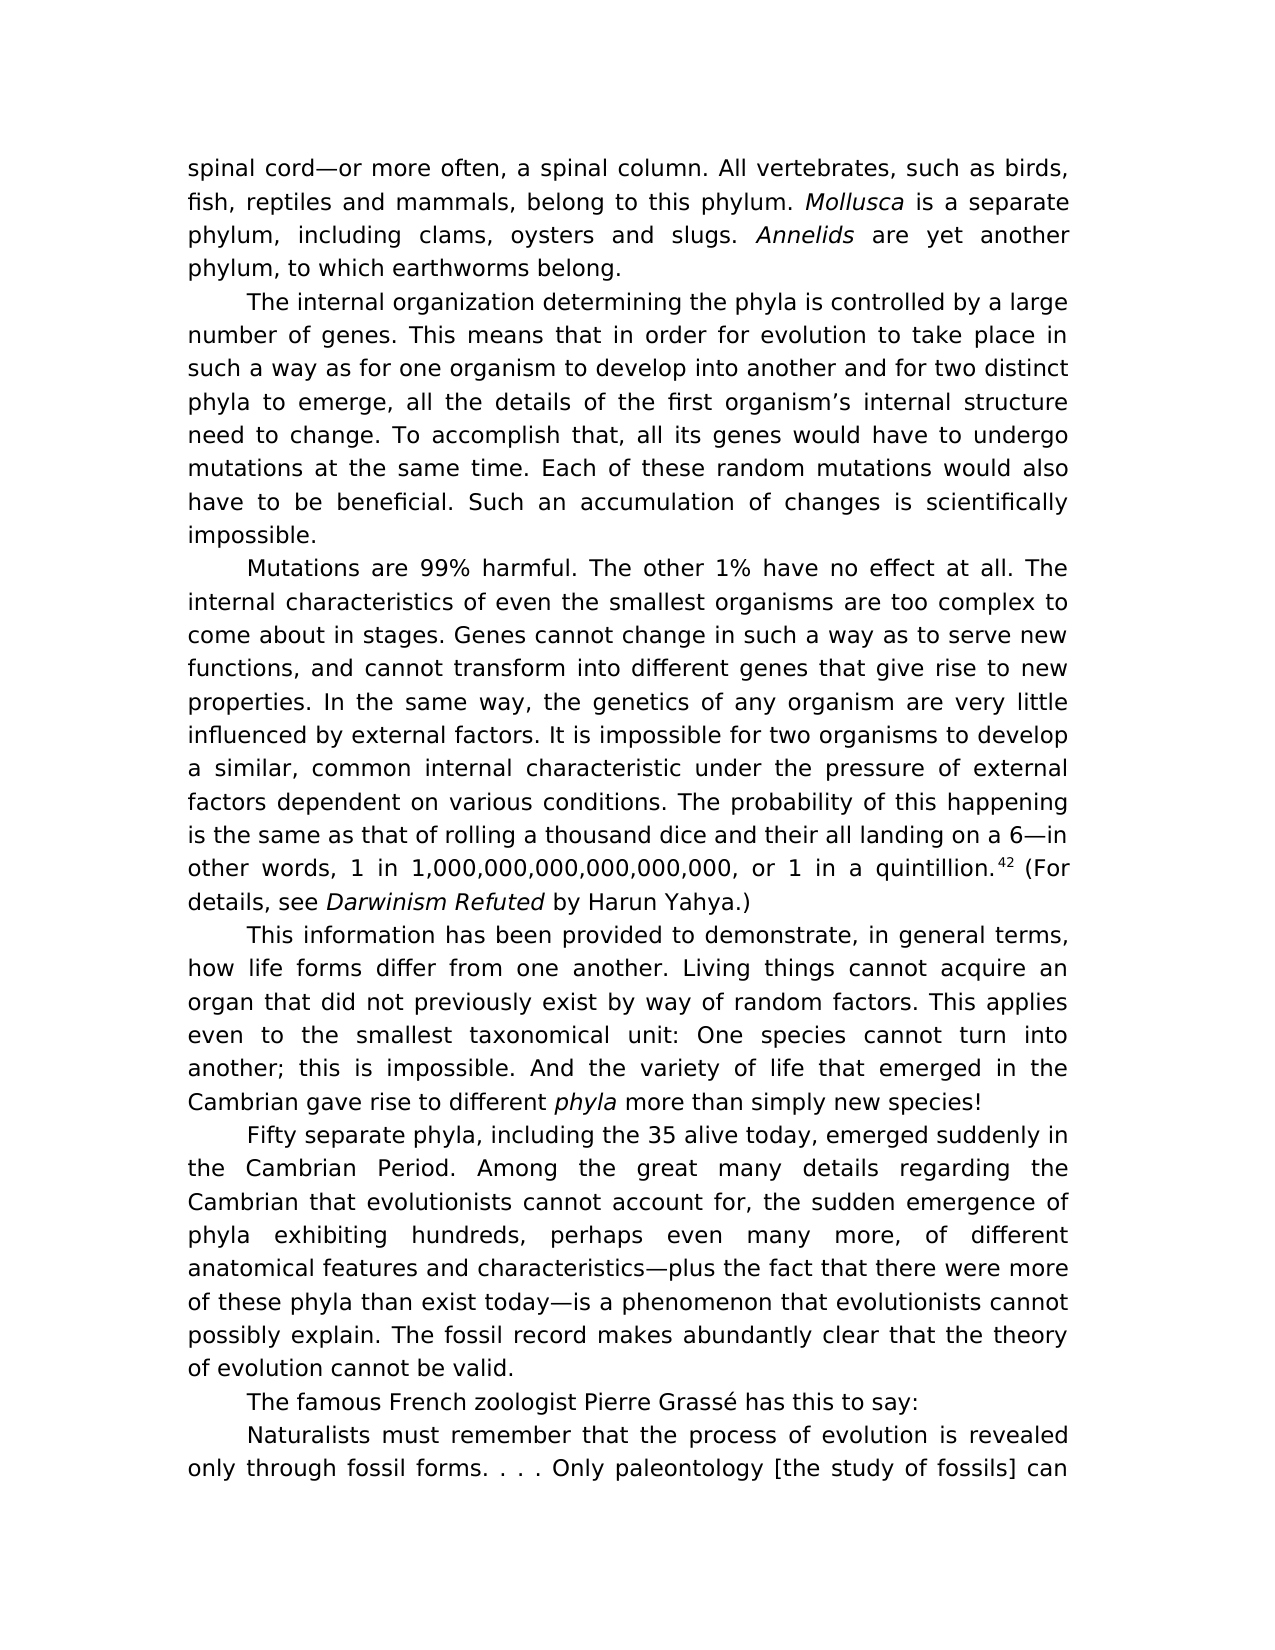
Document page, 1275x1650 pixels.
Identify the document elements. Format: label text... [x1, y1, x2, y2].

text Naturalists must remember that the process of evolution is revealed only through fossil forms. . . . Only paleontology [the study of fossils] can [187, 1417, 1070, 1483]
text Mutations are 99% harmful. The other 1% have no effect at all. The internal characteristics of even the smallest organisms are too complex to come about in stages. Genes cannot change in such a way as to serve new functions, and cannot transform into different genes that give rise to new properties. In the same way, the genetics of any organism are very little influenced by external factors. It is impossible for two organisms to develop a similar, common internal characteristic under the pressure of external factors dependent on various conditions. The probability of this happening is the same as that of rolling a thousand dice and their all landing on a 6—in other words, 1 in 1,000,000,000,000,000,000, or 1 in a quintillion.42 (For details, see Darwinism Refuted by Harun Yahya.) [187, 550, 1070, 917]
text The famous French zoologist Pierre Grassé has this to say: [187, 1383, 1070, 1417]
text The internal organization determining the phyla is controlled by a large number of genes. This means that in order for evolution to take place in such a way as for one organism to develop into another and for two distinct phyla to emerge, all the details of the first organism’s internal structure need to change. To accomplish that, all its genes would have to undergo mutations at the same time. Each of these random mutations would also have to be beneficial. Such an accumulation of changes is scientifically impossible. [187, 283, 1070, 550]
text Fifty separate phyla, including the 35 alive today, emerged suddenly in the Cambrian Period. Among the great many details regarding the Cambrian that evolutionists cannot account for, the sudden emergence of phyla exhibiting hundreds, perhaps even many more, of different anatomical features and characteristics—plus the fact that there were more of these phyla than exist today—is a phenomenon that evolutionists cannot possibly explain. The fossil record makes abundantly clear that the theory of evolution cannot be valid. [187, 1117, 1070, 1383]
text spinal cord—or more often, a spinal column. All vertebrates, such as birds, fish, reptiles and mammals, belong to this phylum. Mollusca is a separate phylum, including clams, oysters and slugs. Annelids are yet another phylum, to which earthworms belong. [187, 150, 1070, 283]
text This information has been provided to demonstrate, in general terms, how life forms differ from one another. Living things cannot acquire an organ that did not previously exist by way of random factors. This applies even to the smallest taxonomical unit: One species cannot turn into another; this is impossible. And the variety of life that emerged in the Cambrian gave rise to different phyla more than simply new species! [187, 917, 1070, 1117]
